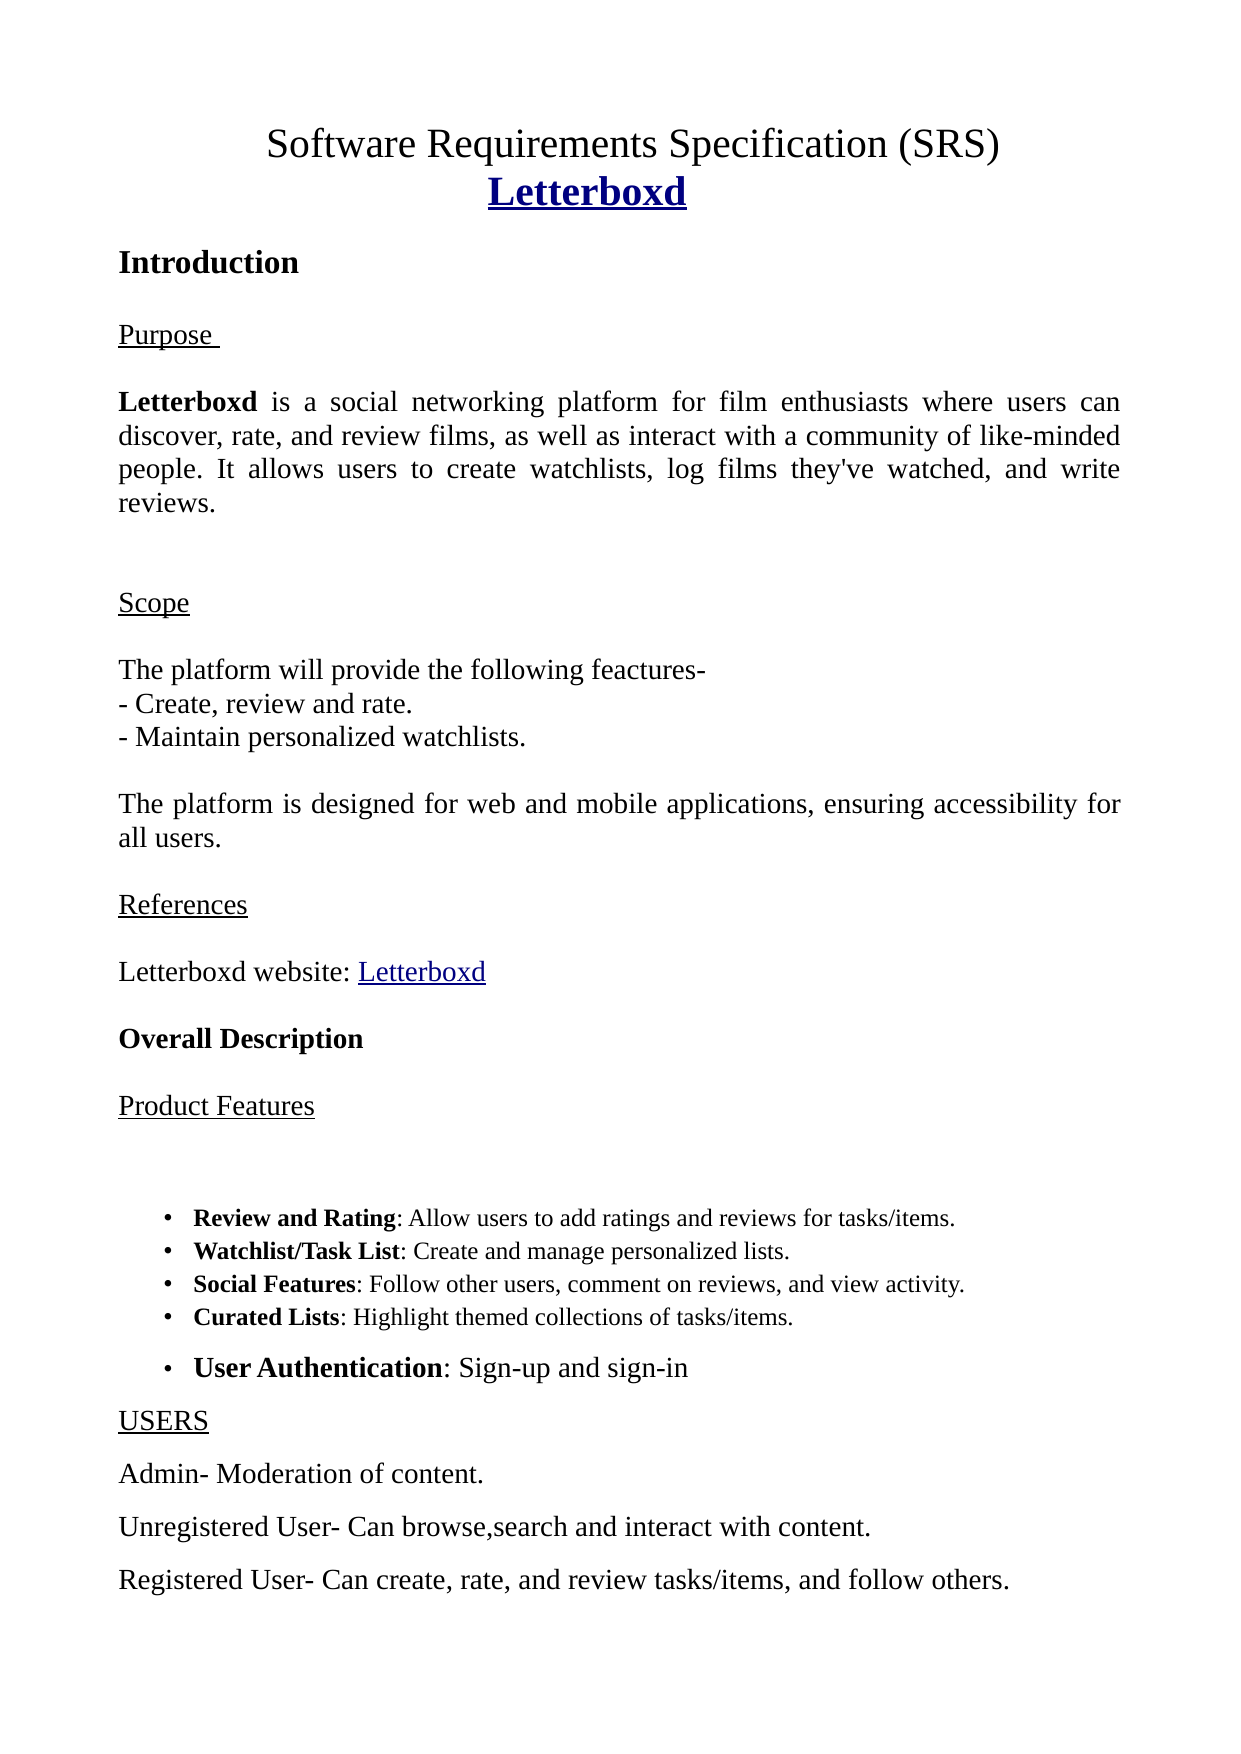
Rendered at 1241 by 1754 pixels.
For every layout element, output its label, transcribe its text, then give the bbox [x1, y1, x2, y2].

text Purpose [118, 317, 1122, 351]
text Letterboxd is a social networking platform for film enthusiasts where users can discover, rate, and review films, as well as interact with a community of like-minded people. It allows users to create watchlists, log films they've watched, and write reviews. [118, 384, 1122, 518]
text Introduction [118, 243, 1122, 281]
list Social Features: Follow other users, comment on reviews, and view activity. [164, 1269, 1122, 1298]
text Unregistered User- Can browse,search and interact with content. [118, 1509, 1122, 1543]
text - Maintain personalized watchlists. [118, 719, 1122, 753]
list Watchlist/Task List: Create and manage personalized lists. [164, 1236, 1122, 1265]
text The platform is designed for web and mobile applications, ensuring accessibility for all users. [118, 787, 1122, 854]
text References [118, 887, 1122, 921]
text The platform will provide the following feactures- [118, 652, 1122, 686]
text Product Features [118, 1088, 1122, 1122]
list Review and Rating: Allow users to add ratings and reviews for tasks/items. [164, 1203, 1122, 1232]
list Curated Lists: Highlight themed collections of tasks/items. [164, 1302, 1122, 1331]
list User Authentication: Sign-up and sign-in [164, 1350, 1122, 1383]
text Scope [118, 585, 1122, 619]
text Admin- Moderation of content. [118, 1456, 1122, 1489]
text - Create, review and rate. [118, 686, 1122, 719]
text Registered User- Can create, rate, and review tasks/items, and follow others. [118, 1562, 1122, 1596]
text Software Requirements Specification (SRS) [118, 118, 1122, 166]
text Overall Description [118, 1021, 1122, 1055]
text Letterboxd [118, 166, 1122, 214]
text Letterboxd website: Letterboxd [118, 954, 1122, 988]
text USERS [118, 1403, 1122, 1436]
